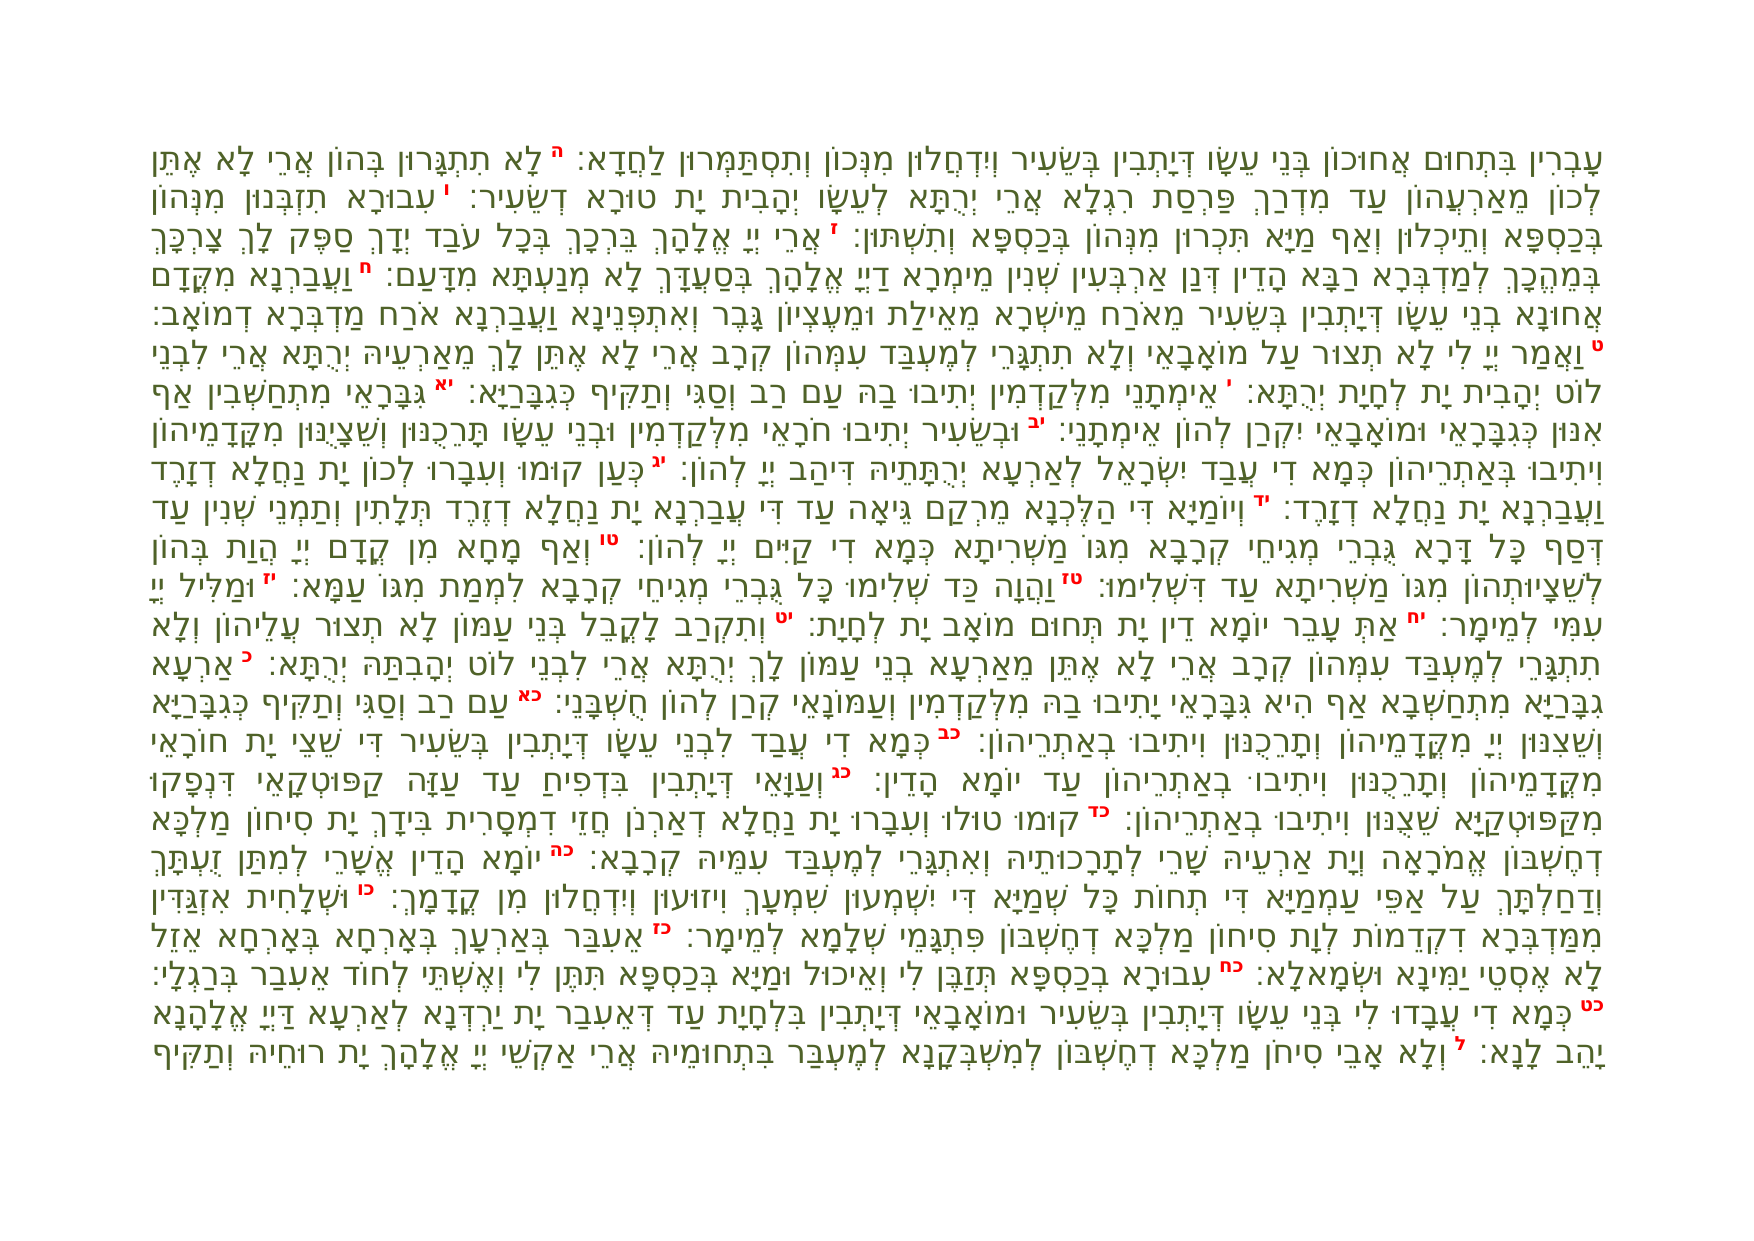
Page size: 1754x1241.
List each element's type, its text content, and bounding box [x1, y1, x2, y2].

text עָבְרִין בִּתְחוּם אֲחוּכוֹן בְּנֵי עֵשָׂו דְּיָתְבִין בְּשֵׂעִיר וְיִדְחֲלוּן מִנְּכוֹן וְתִסְתַּמְּרוּן לַחֲדָא׃ ה לָא תִתְגָּרוּן בְּהוֹן אֲרֵי לָא אֶתֵּן לְכוֹן מֵאַרְעֲהוֹן עַד מִדְרַךְ פַּרְסַת רִגְלָא אֲרֵי יְרֻתָּא לְעֵשָׂו יְהָבִית יָת טוּרָא דְשֵׂעִיר׃ ו עִבוּרָא תִזְבְּנוּן מִנְּהוֹן בְּכַסְפָּא וְתֵיכְלוּן וְאַף מַיָּא תִּכְרוּן מִנְּהוֹן בְּכַסְפָּא וְתִשְׁתּוּן׃ ז אֲרֵי יְיָ אֱלָהָךְ בֵּרְכָךְ בְּכָל עֹבַד יְדָךְ סַפֶּק לָךְ צָרְכָּךְ בְּמֵהֱכָךְ לְמַדְבְּרָא רַבָּא הָדֵין דְּנַן אַרְבְּעִין שְׁנִין מֵימְרָא דַיְיָ אֱלָהָךְ בְּסַעֲדָּךְ לָא מְנַעְתָּא מִדָּעַם׃ ח וַעֲבַרְנָא מִקֳּדָם אֲחוּנָא בְנֵי עֵשָׂו דְּיָתְבִין בְּשֵׂעִיר מֵאֹרַח מֵישְׁרָא מֵאֵילַת וּמֵעֶצְיוֹן גָּבֶר וְאִתְפְּנֵינָא וַעֲבַרְנָא אֹרַח מַדְבְּרָא דְמוֹאָב׃ ט וַאֲמַר יְיָ לִי לָא תְצוּר עַל מוֹאָבָאֵי וְלָא תִתְגָּרֵי לְמֶעְבַּד עִמְּהוֹן קְרָב אֲרֵי לָא אֶתֵּן לָךְ מֵאַרְעֵיהּ יְרֻתָּא אֲרֵי לִבְנֵי לוֹט יְהָבִית יָת לְחָיָת יְרֻתָּא׃ י אֵימְתָנֵי מִלְּקַדְמִין יְתִיבוּ בַהּ עַם רַב וְסַגִּי וְתַקִּיף כְּגִבָּרַיָּא׃ יא גִּבָּרָאֵי מִתְחַשְּׁבִין אַף אִנּוּן כְּגִבָּרָאֵי וּמוֹאָבָאֵי יִקְרַן לְהוֹן אֵימְתָנֵי׃ יב וּבְשֵׂעִיר יְתִיבוּ חֹרָאֵי מִלְּקַדְמִין וּבְנֵי עֵשָׂו תָּרֵכֻנּוּן וְשֵׁצָיֻנּוּן מִקָּדָמֵיהוֹן וִיתִיבוּ בְּאַתְרֵיהוֹן כְּמָא דִי עֲבַד יִשְׂרָאֵל לְאַרְעָא יְרֻתָּתֵיהּ דִּיהַב יְיָ לְהוֹן׃ יג כְּעַן קוּמוּ וְעִבָרוּ לְכוֹן יָת נַחֲלָא דְזָרֶד וַעֲבַרְנָא יָת נַחֲלָא דְזָרֶד׃ יד וְיוֹמַיָּא דִּי הַלֶּכְנָא מֵרְקַם גֵּיאָה עַד דִּי עֲבַרְנָא יָת נַחֲלָא דְזֶרֶד תְּלָתִין וְתַמְנֵי שְׁנִין עַד דְּסַף כָּל דָּרָא גֻּבְרֵי מְגִיחֵי קְרָבָא מִגּוֹ מַשְׁרִיתָא כְּמָא דִי קַיִּים יְיָ לְהוֹן׃ טו וְאַף מָחָא מִן קֳדָם יְיָ הֲוַת בְּהוֹן לְשֵׁצָיוּתְהוֹן מִגּוֹ מַשְׁרִיתָא עַד דִּשְׁלִימוּ׃ טז וַהֲוָה כַּד שְׁלִימוּ כָּל גֻּבְרֵי מְגִיחֵי קְרָבָא לִמְמַת מִגּוֹ עַמָּא׃ יז וּמַלִּיל יְיָ עִמִּי לְמֵימָר׃ יח אַתְּ עָבֵר יוֹמָא דֵין יָת תְּחוּם מוֹאָב יָת לְחָיָת׃ יט וְתִקְרַב לָקֳבֵל בְּנֵי עַמּוֹן לָא תְצוּר עֲלֵיהוֹן וְלָא תִתְגָּרֵי לְמֶעְבַּד עִמְּהוֹן קְרָב אֲרֵי לָא אֶתֵּן מֵאַרְעָא בְנֵי עַמּוֹן לָךְ יְרֻתָּא אֲרֵי לִבְנֵי לוֹט יְהָבִתַּהּ יְרֻתָּא׃ כ אַרְעָא גִבָּרַיָּא מִתְחַשְּׁבָא אַף הִיא גִּבָּרָאֵי יָתִיבוּ בַהּ מִלְּקַדְמִין וְעַמּוֹנָאֵי קְרַן לְהוֹן חֻשְׁבָּנֵי׃ כא עַם רַב וְסַגִּי וְתַקִּיף כְּגִבָּרַיָּא וְשֵׁצִנּוּן יְיָ מִקֳּדָמֵיהוֹן וְתָרֵכֻנּוּן וִיתִיבוּ בְאַתְרֵיהוֹן׃ כב כְּמָא דִי עֲבַד לִבְנֵי עֵשָׂו דְּיָתְבִין בְּשֵׂעִיר דִּי שֵׁצֵי יָת חוֹרָאֵי מִקֳּדָמֵיהוֹן וְתָרֵכֻנּוּן וִיתִיבוּ בְאַתְרֵיהוֹן עַד יוֹמָא הָדֵין׃ כג וְעַוָּאֵי דְּיָתְבִין בִּדְפִיחַ עַד עַזָּה קַפּוּטְקָאֵי דִּנְפָקוּ מִקַּפּוּטְקַיָּא שֵׁצֻנּוּן וִיתִיבוּ בְאַתְרֵיהוֹן׃ כד קוּמוּ טוּלוּ וְעִבָרוּ יָת נַחֲלָא דְאַרְנֹן חֲזֵי דִמְסָרִית בִּידָךְ יָת סִיחוֹן מַלְכָּא דְחֶשְׁבּוֹן אֱמֹרָאָה וְיָת אַרְעֵיהּ שָׁרֵי לְתָרָכוּתֵיהּ וְאִתְגָּרֵי לְמֶעְבַּד עִמֵּיהּ קְרָבָא׃ כה יוֹמָא הָדֵין אֱשָׁרֵי לְמִתַּן זֻעְתָּךְ וְדַחַלְתָּךְ עַל אַפֵּי עַמְמַיָּא דִּי תְחוֹת כָּל שְׁמַיָּא דִּי יִשְׁמְעוּן שִׁמְעָךְ וִיזוּעוּן וְיִדְחֲלוּן מִן קֳדָמָךְ׃ כו וּשְׁלָחִית אִזְגַּדִּין מִמַּדְבְּרָא דִקְדֵמוֹת לְוָת סִיחוֹן מַלְכָּא דְחֶשְׁבּוֹן פִּתְגָּמֵי שְׁלָמָא לְמֵימָר׃ כז אֵעִבַּר בְּאַרְעָךְ בְּאָרְחָא בְּאָרְחָא אֵזֵל לָא אֶסְטֵי יַמִּינָא וּשְׂמָאלָא׃ כח עִבוּרָא בְכַסְפָּא תְּזַבֶּן לִי וְאֵיכוּל וּמַיָּא בְּכַסְפָּא תִּתֶּן לִי וְאֶשְׁתֵּי לְחוֹד אֵעִבַר בְּרַגְלָי׃ כט כְּמָא דִי עֲבָדוּ לִי בְּנֵי עֵשָׂו דְּיָתְבִין בְּשֵׂעִיר וּמוֹאָבָאֵי דְּיָתְבִין בִּלְחָיָת עַד דְּאֵעִבַר יָת יַרְדְּנָא לְאַרְעָא דַּיְיָ אֱלָהָנָא יָהֵב לָנָא׃ ל וְלָא אָבֵי סִיחֹן מַלְכָּא דְחֶשְׁבּוֹן לְמִשְׁבְּקָנָא לְמֶעְבַּר בִּתְחוּמֵיהּ אֲרֵי אַקְשֵׁי יְיָ אֱלָהָךְ יָת רוּחֵיהּ וְתַקִּיף [150, 139, 1604, 1071]
